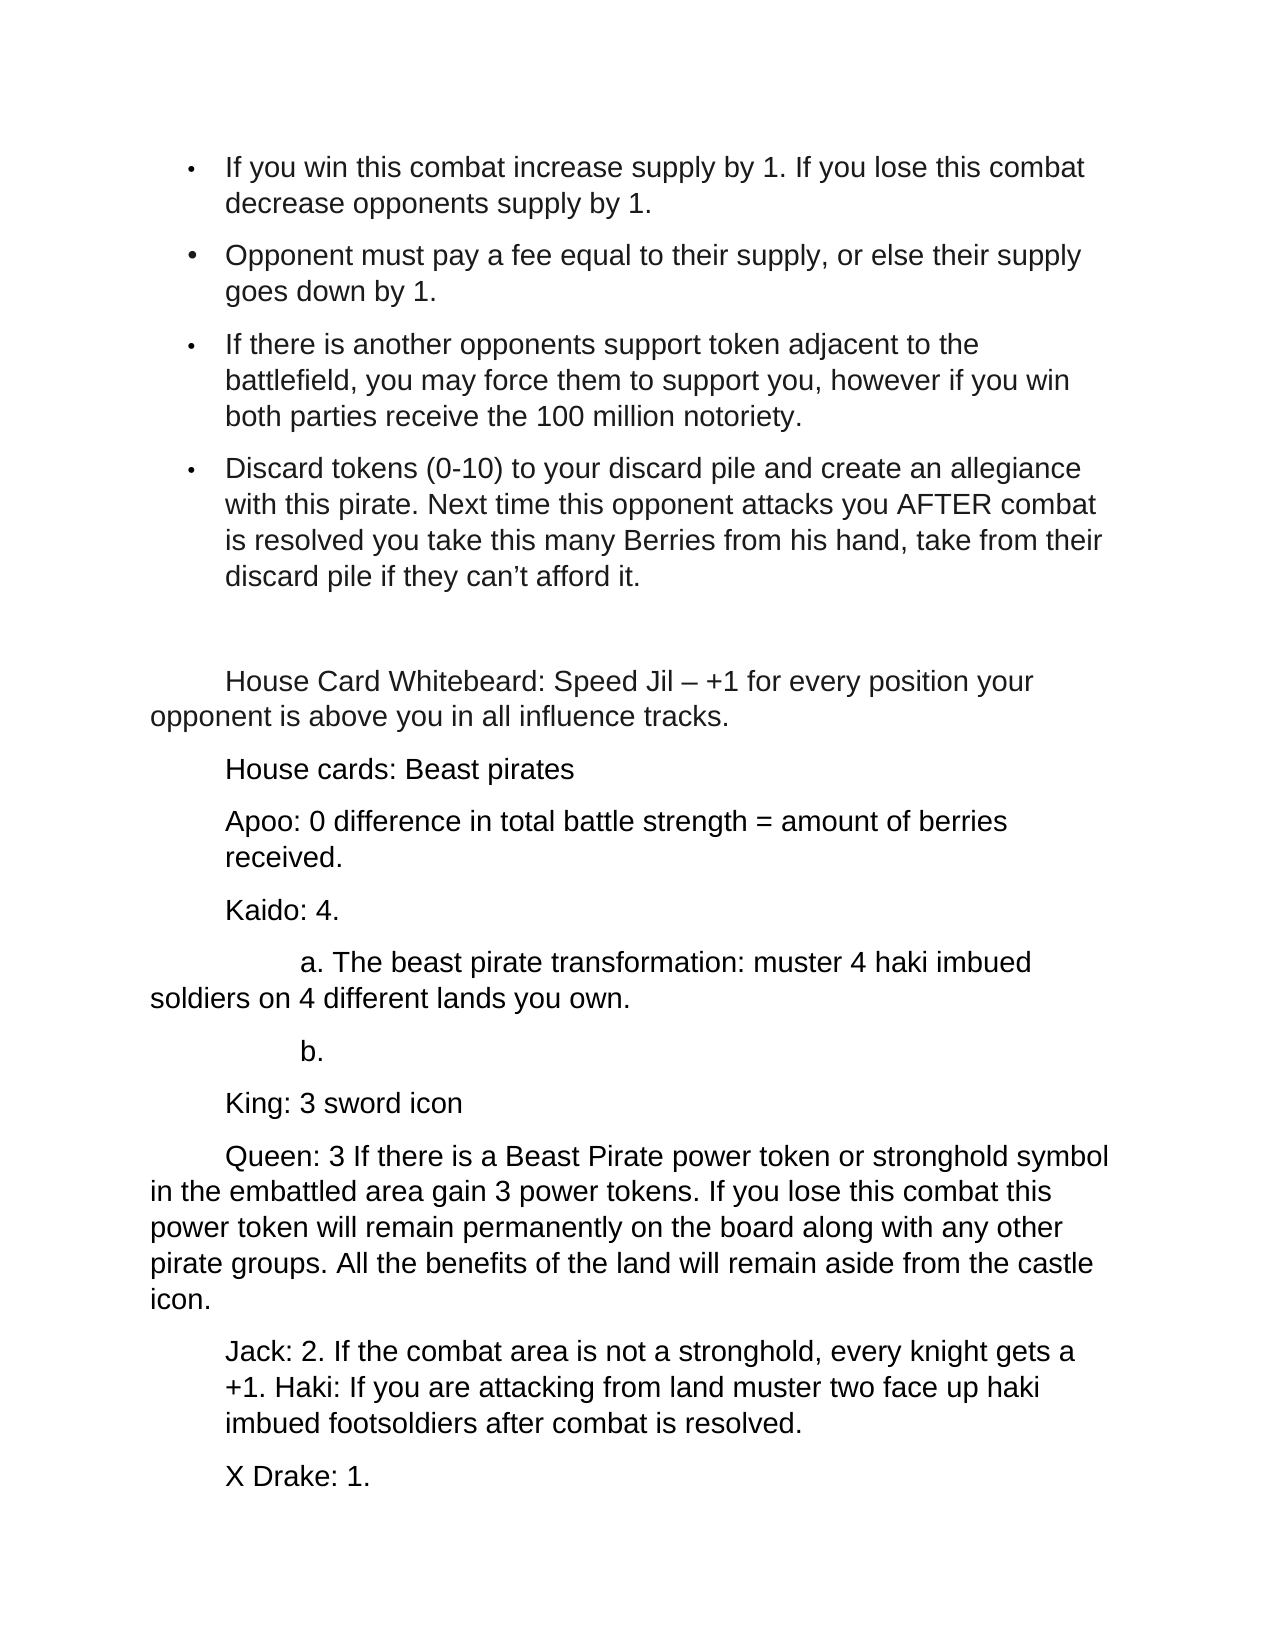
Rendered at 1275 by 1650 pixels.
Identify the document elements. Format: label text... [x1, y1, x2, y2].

text King: 3 sword icon [150, 1086, 1121, 1119]
text House Card Whitebeard: Speed Jil – +1 for every position your opponent is above you in all influence tracks. [150, 663, 1121, 733]
text Apoo: 0 difference in total battle strength = amount of berries received. [150, 804, 1121, 874]
list Discard tokens (0-10) to your discard pile and create an allegiance with this pirate. Next time this opponent attacks you AFTER combat is resolved you take this many Berries from his hand, take from their discard pile if they can’t afford it. [187, 451, 1121, 592]
text Jack: 2. If the combat area is not a stronghold, every knight gets a +1. Haki: If you are attacking from land muster two face up haki imbued footsoldiers after combat is resolved. [150, 1334, 1121, 1439]
text X Drake: 1. [150, 1458, 1121, 1492]
list If you win this combat increase supply by 1. If you lose this combat decrease opponents supply by 1. [187, 150, 1121, 219]
text a. The beast pirate transformation: muster 4 haki imbued soldiers on 4 different lands you own. [150, 945, 1121, 1014]
text Kaido: 4. [150, 893, 1121, 926]
text Queen: 3 If there is a Beast Pirate power token or stronghold symbol in the embattled area gain 3 power tokens. If you lose this combat this power token will remain permanently on the board along with any other pirate groups. All the benefits of the land will remain aside from the castle icon. [150, 1138, 1121, 1315]
text b. [150, 1033, 1121, 1067]
text House cards: Beast pirates [150, 752, 1121, 785]
list Opponent must pay a fee equal to their supply, or else their supply goes down by 1. [187, 238, 1121, 308]
list If there is another opponents support token adjacent to the battlefield, you may force them to support you, however if you win both parties receive the 100 million notoriety. [187, 327, 1121, 432]
